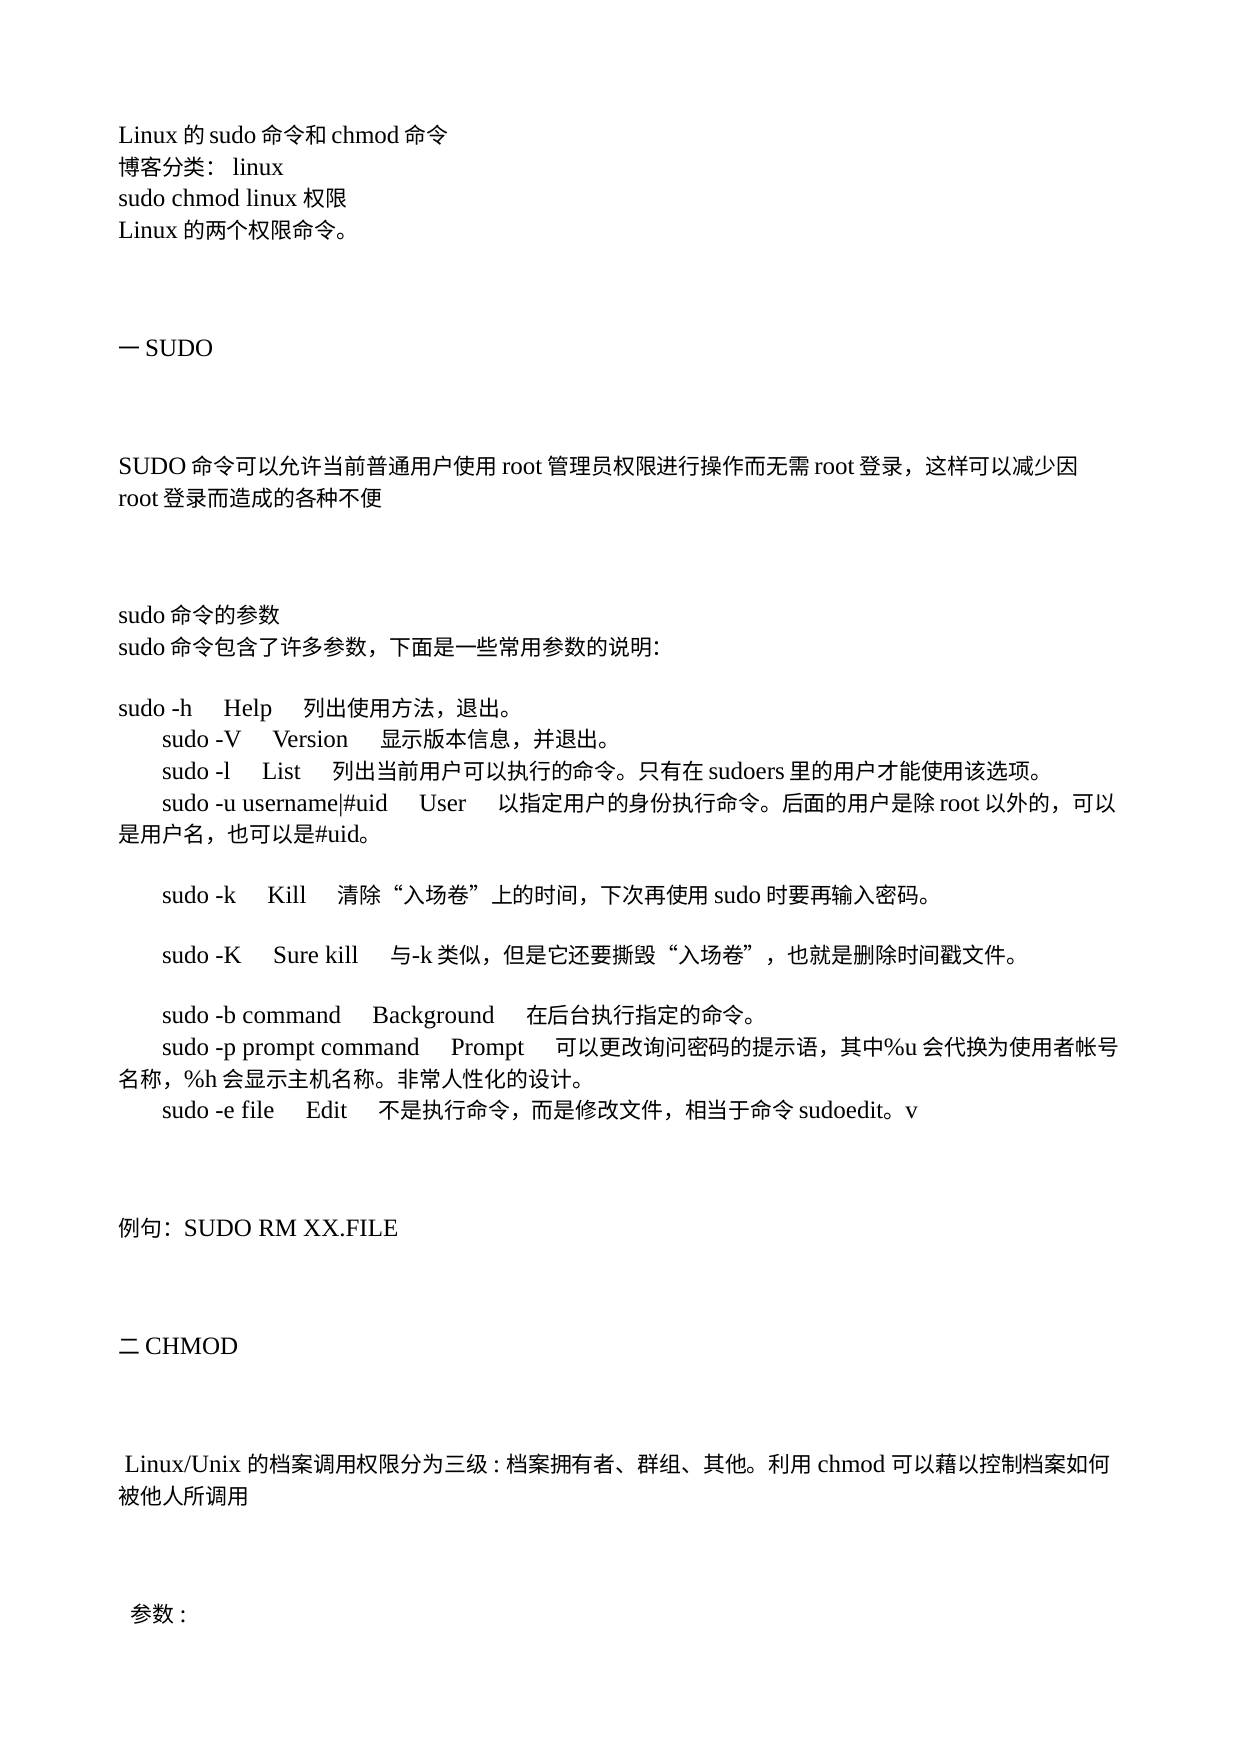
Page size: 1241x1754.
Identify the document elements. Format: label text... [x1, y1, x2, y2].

text sudo -u username|#uid User 以指定用户的身份执行命令。后面的用户是除root以外的，可以是用户名，也可以是#uid。 [118, 786, 1122, 849]
text 二 CHMOD [118, 1329, 1122, 1361]
text sudo -h Help 列出使用方法，退出。 [118, 691, 1122, 722]
text sudo -l List 列出当前用户可以执行的命令。只有在sudoers里的用户才能使用该选项。 [118, 754, 1122, 786]
text sudo -e file Edit 不是执行命令，而是修改文件，相当于命令sudoedit。v [118, 1093, 1122, 1125]
text 参数 : [118, 1597, 1122, 1628]
text Linux的两个权限命令。 [118, 213, 1122, 245]
text 例句：SUDO RM XX.FILE [118, 1211, 1122, 1243]
text SUDO命令可以允许当前普通用户使用root管理员权限进行操作而无需root登录，这样可以减少因root登录而造成的各种不便 [118, 449, 1122, 512]
text sudo -k Kill 清除“入场卷”上的时间，下次再使用sudo时要再输入密码。 [118, 878, 1122, 909]
text sudo -K Sure kill 与-k类似，但是它还要撕毁“入场卷”，也就是删除时间戳文件。 [118, 938, 1122, 970]
text Linux的sudo命令和chmod命令 [118, 118, 1122, 150]
text Linux/Unix 的档案调用权限分为三级 : 档案拥有者、群组、其他。利用 chmod 可以藉以控制档案如何被他人所调用 [118, 1447, 1122, 1511]
text 一 SUDO [118, 331, 1122, 363]
text sudo命令的参数 [118, 598, 1122, 630]
text sudo -b command Background 在后台执行指定的命令。 [118, 998, 1122, 1030]
text 博客分类： linux [118, 150, 1122, 181]
text sudo chmod linux 权限 [118, 181, 1122, 213]
text sudo -V Version 显示版本信息，并退出。 [118, 722, 1122, 754]
text sudo -p prompt command Prompt 可以更改询问密码的提示语，其中%u会代换为使用者帐号名称，%h会显示主机名称。非常人性化的设计。 [118, 1030, 1122, 1093]
text sudo命令包含了许多参数，下面是一些常用参数的说明： [118, 630, 1122, 662]
